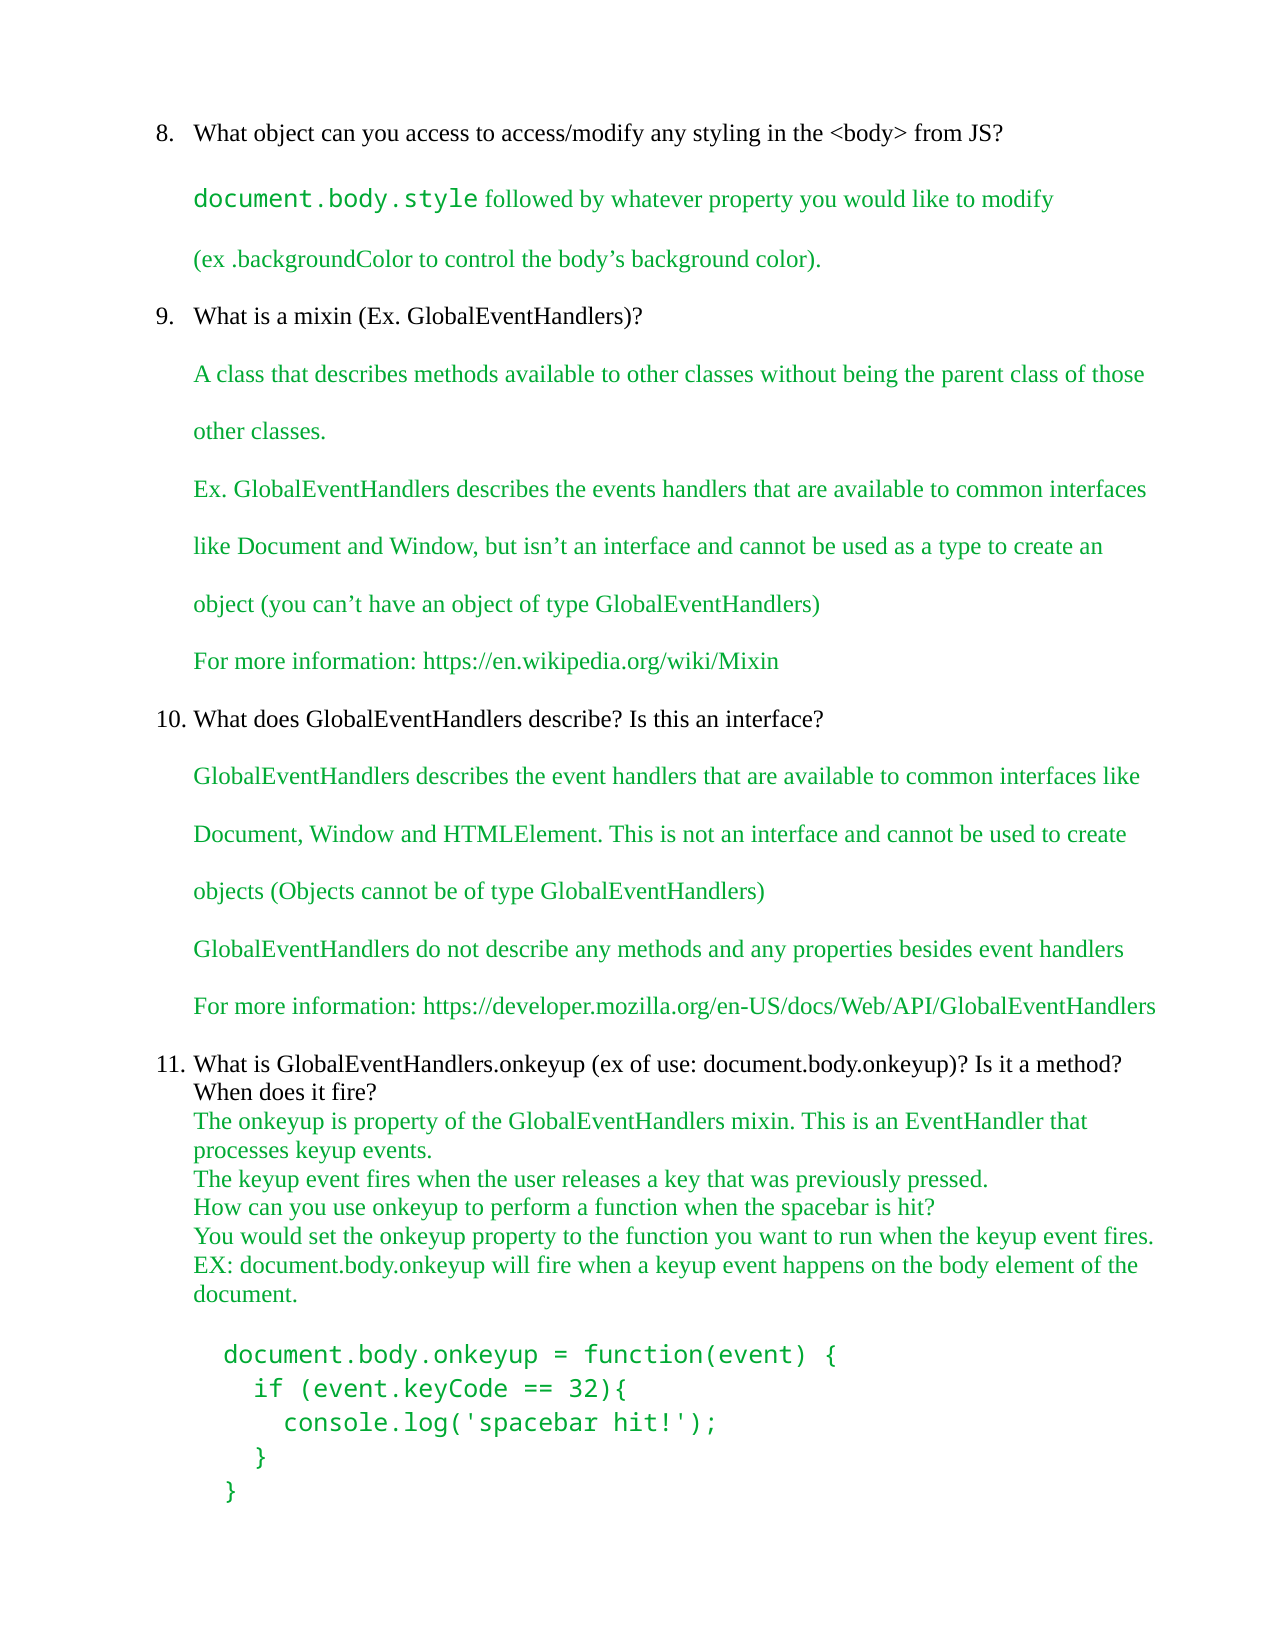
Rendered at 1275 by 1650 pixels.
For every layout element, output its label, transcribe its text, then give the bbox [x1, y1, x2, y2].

list What is GlobalEventHandlers.onkeyup (ex of use: document.body.onkeyup)? Is it a method? When does it fire? The onkeyup is property of the GlobalEventHandlers mixin. This is an EventHandler that processes keyup events. The keyup event fires when the user releases a key that was previously pressed. How can you use onkeyup to perform a function when the spacebar is hit? You would set the onkeyup property to the function you want to run when the keyup event fires. EX: document.body.onkeyup will fire when a keyup event happens on the body element of the document. document.body.onkeyup = function(event) { if (event.keyCode == 32){ console.log('spacebar hit!'); } } [156, 1049, 1157, 1507]
list What object can you access to access/modify any styling in the <body> from JS? document.body.style followed by whatever property you would like to modify (ex .backgroundColor to control the body’s background color). [156, 118, 1157, 272]
list What is a mixin (Ex. GlobalEventHandlers)? A class that describes methods available to other classes without being the parent class of those other classes. Ex. GlobalEventHandlers describes the events handlers that are available to common interfaces like Document and Window, but isn’t an interface and cannot be used as a type to create an object (you can’t have an object of type GlobalEventHandlers) For more information: https://en.wikipedia.org/wiki/Mixin [156, 301, 1157, 675]
list What does GlobalEventHandlers describe? Is this an interface? GlobalEventHandlers describes the event handlers that are available to common interfaces like Document, Window and HTMLElement. This is not an interface and cannot be used to create objects (Objects cannot be of type GlobalEventHandlers) GlobalEventHandlers do not describe any methods and any properties besides event handlers For more information: https://developer.mozilla.org/en-US/docs/Web/API/GlobalEventHandlers [156, 704, 1157, 1020]
